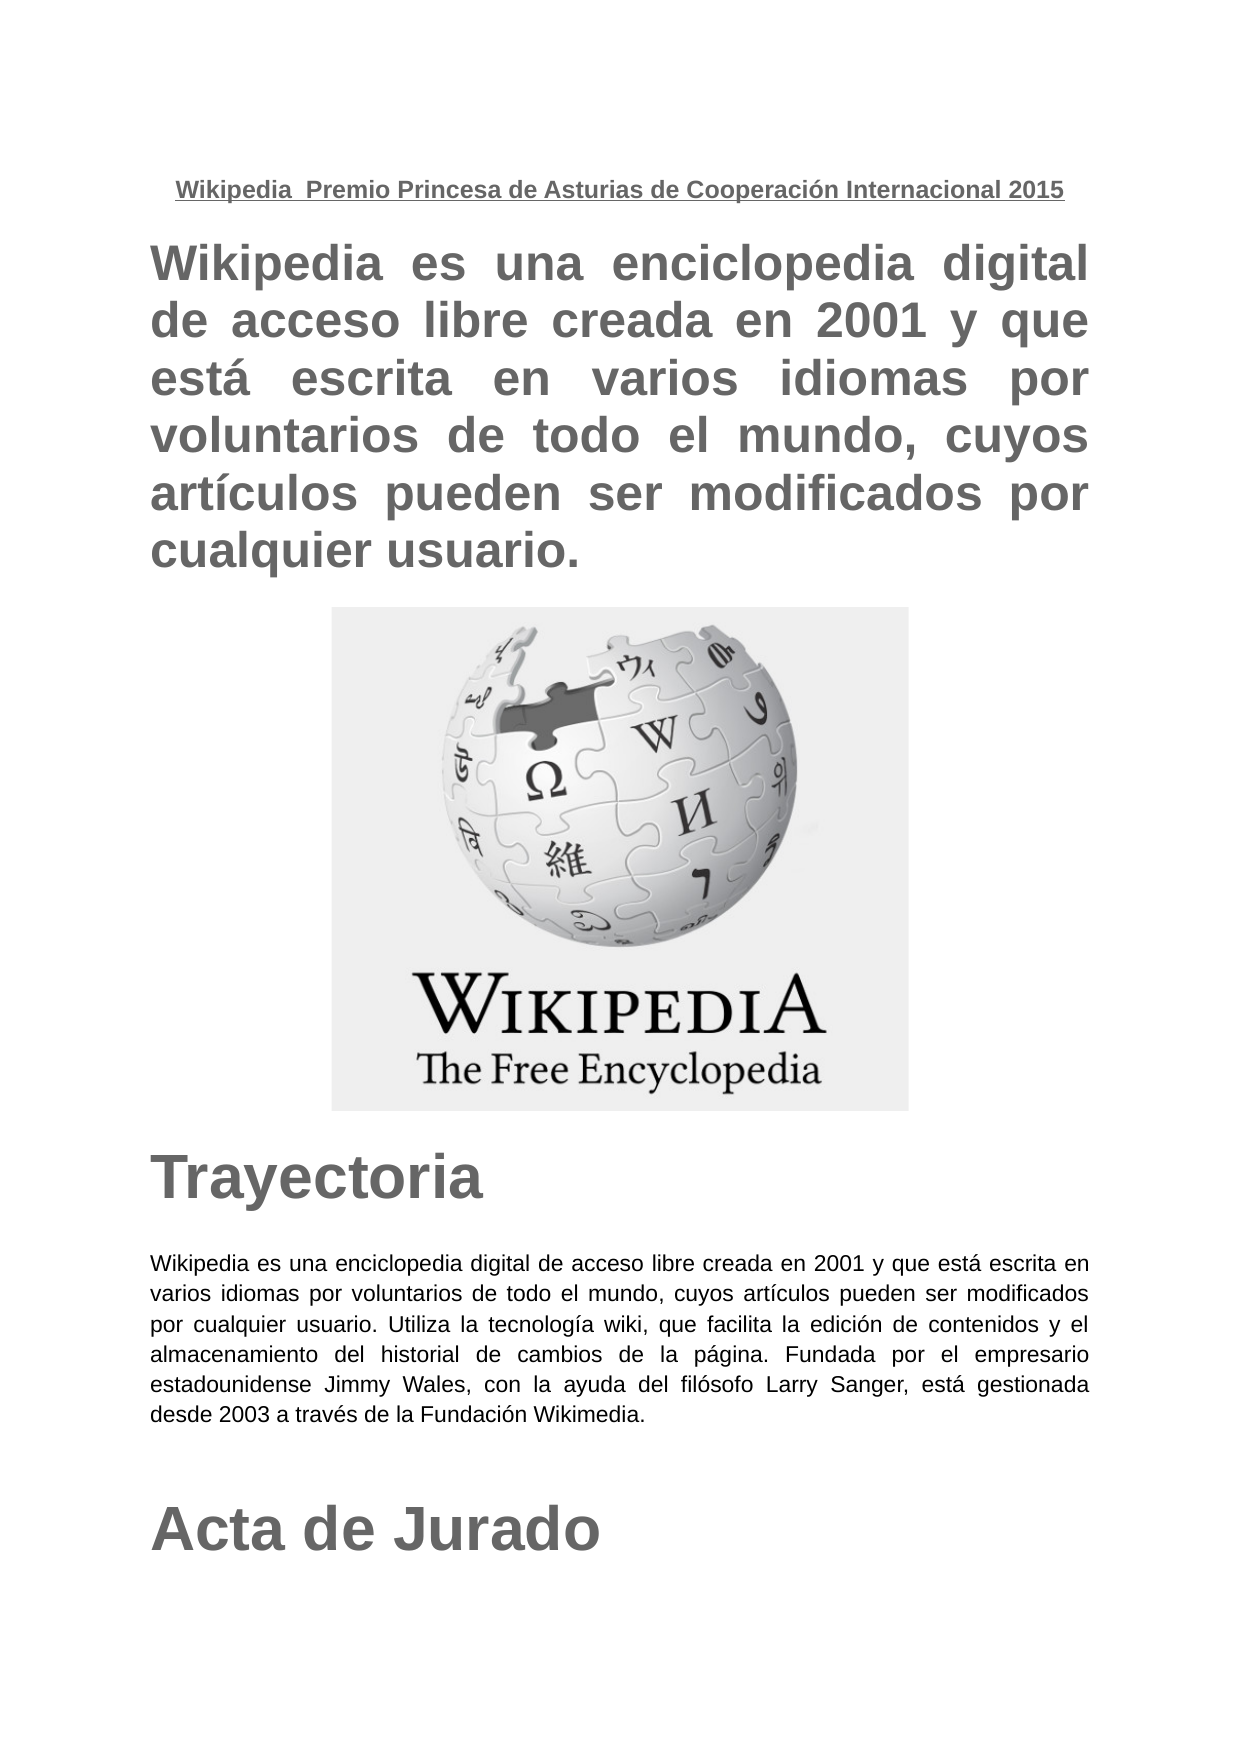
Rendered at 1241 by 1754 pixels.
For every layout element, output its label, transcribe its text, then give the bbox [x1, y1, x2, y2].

picture [331, 607, 909, 1111]
text Wikipedia es una enciclopedia digital de acceso libre creada en 2001 y que está escrita en varios idiomas por voluntarios de todo el mundo, cuyos artículos pueden ser modificados por cualquier usuario. Utiliza la tecnología wiki, que facilita la edición de contenidos y el almacenamiento del historial de cambios de la página. Fundada por el empresario estadounidense Jimmy Wales, con la ayuda del filósofo Larry Sanger, está gestionada desde 2003 a través de la Fundación Wikimedia. [150, 1250, 1090, 1427]
text Acta de Jurado [150, 1492, 1090, 1564]
subtitle Trayectoria [150, 1140, 1090, 1212]
subtitle Wikipedia Premio Princesa de Asturias de Cooperación Internacional 2015 [150, 175, 1090, 204]
subtitle Wikipedia es una enciclopedia digital de acceso libre creada en 2001 y que está escrita en varios idiomas por voluntarios de todo el mundo, cuyos artículos pueden ser modificados por cualquier usuario. [150, 233, 1090, 578]
